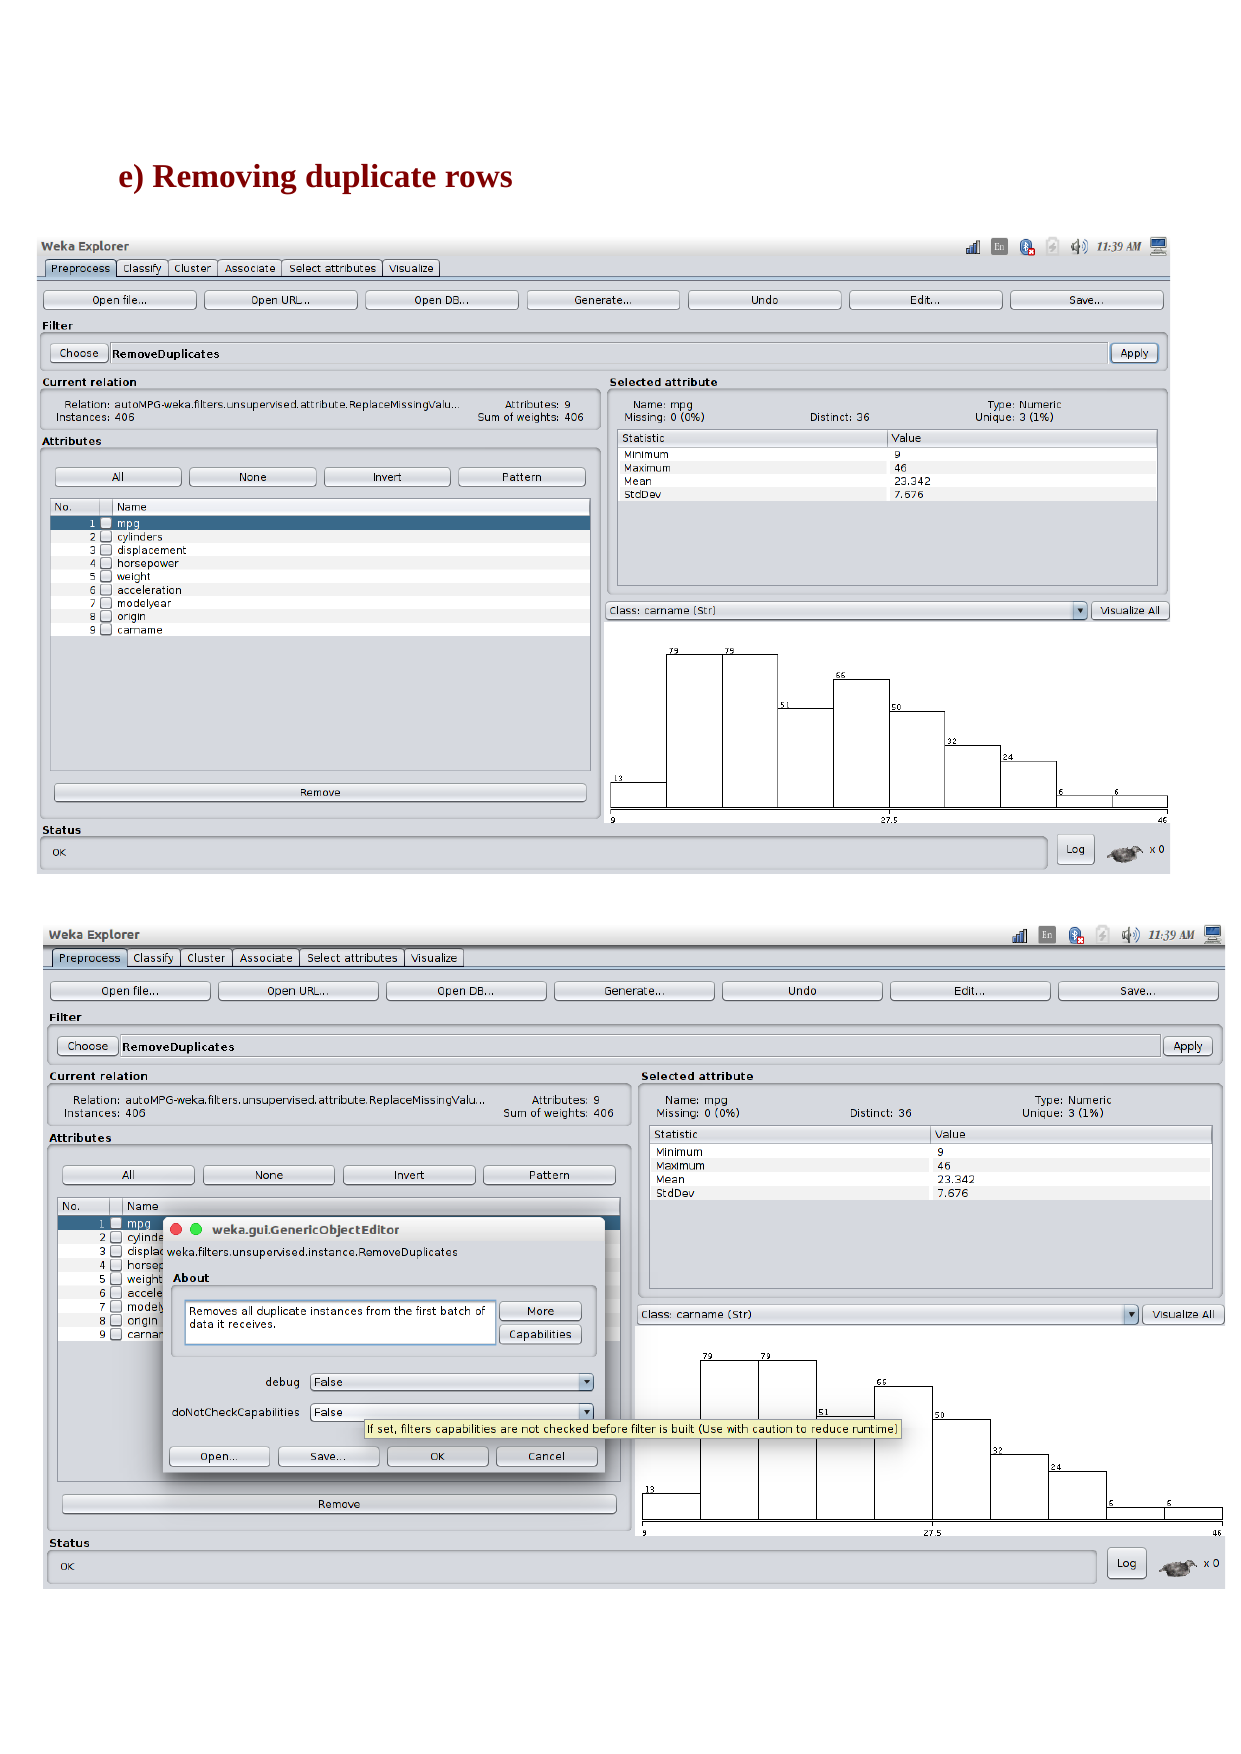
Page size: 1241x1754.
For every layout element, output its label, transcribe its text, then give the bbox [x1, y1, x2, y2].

picture [36, 236, 1171, 874]
text e) Removing duplicate rows [118, 156, 1122, 195]
picture [43, 924, 1226, 1589]
